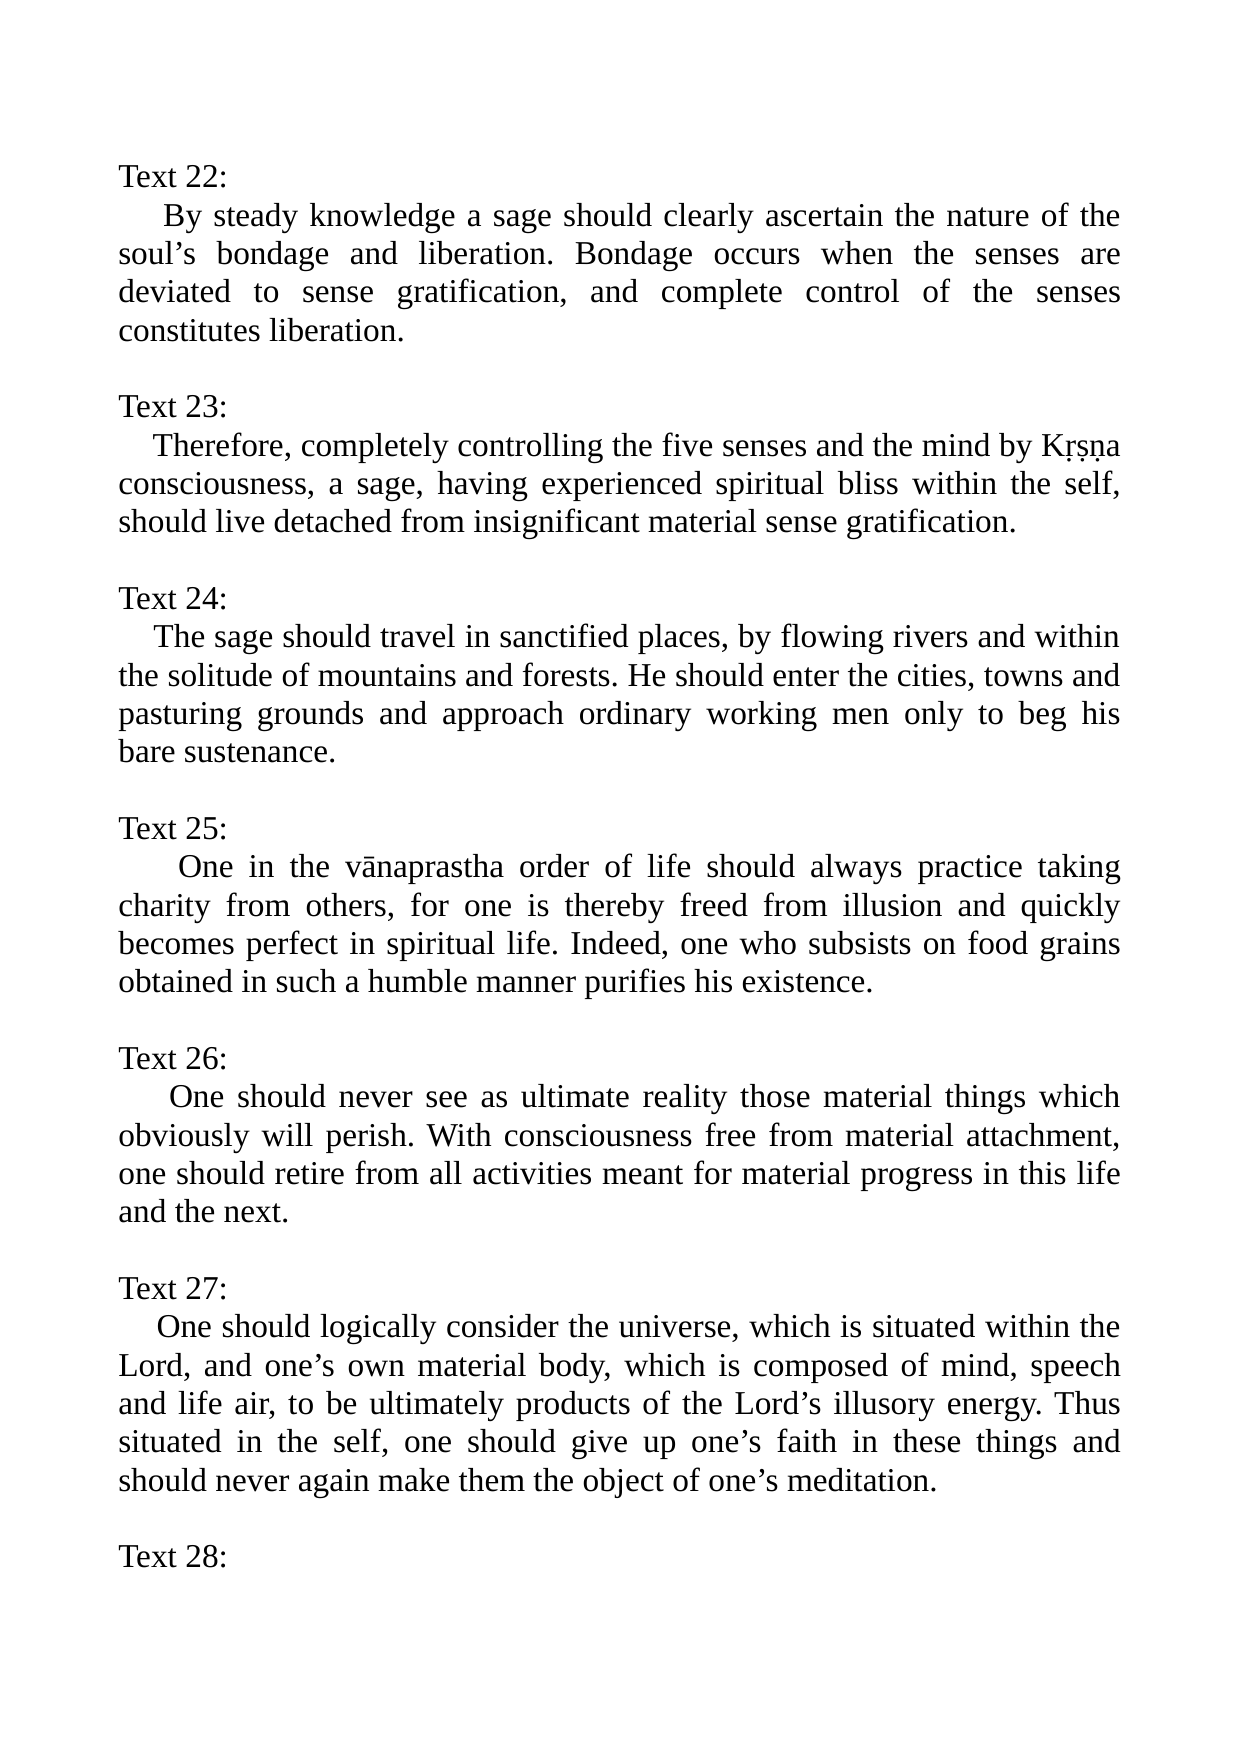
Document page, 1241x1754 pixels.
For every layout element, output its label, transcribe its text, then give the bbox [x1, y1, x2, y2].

text The sage should travel in sanctified places, by flowing rivers and within the solitude of mountains and forests. He should enter the cities, towns and pasturing grounds and approach ordinary working men only to beg his bare sustenance. [118, 616, 1122, 770]
text Therefore, completely controlling the five senses and the mind by Kṛṣṇa consciousness, a sage, having experienced spiritual bliss within the self, should live detached from insignificant material sense gratification. [118, 425, 1122, 540]
text Text 27: [118, 1268, 1122, 1306]
text One in the vānaprastha order of life should always practice taking charity from others, for one is thereby freed from illusion and quickly becomes perfect in spiritual life. Indeed, one who subsists on food grains obtained in such a humble manner purifies his existence. [118, 846, 1122, 1000]
text Text 22: [118, 156, 1122, 195]
text Text 24: [118, 578, 1122, 616]
text Text 25: [118, 808, 1122, 846]
text By steady knowledge a sage should clearly ascertain the nature of the soul’s bondage and liberation. Bondage occurs when the senses are deviated to sense gratification, and complete control of the senses constitutes liberation. [118, 195, 1122, 348]
text One should never see as ultimate reality those material things which obviously will perish. With consciousness free from material attachment, one should retire from all activities meant for material progress in this life and the next. [118, 1076, 1122, 1230]
text Text 28: [118, 1536, 1122, 1575]
text One should logically consider the universe, which is situated within the Lord, and one’s own material body, which is composed of mind, speech and life air, to be ultimately products of the Lord’s illusory energy. Thus situated in the self, one should give up one’s faith in these things and should never again make them the object of one’s meditation. [118, 1306, 1122, 1498]
text Text 23: [118, 386, 1122, 425]
text Text 26: [118, 1038, 1122, 1076]
